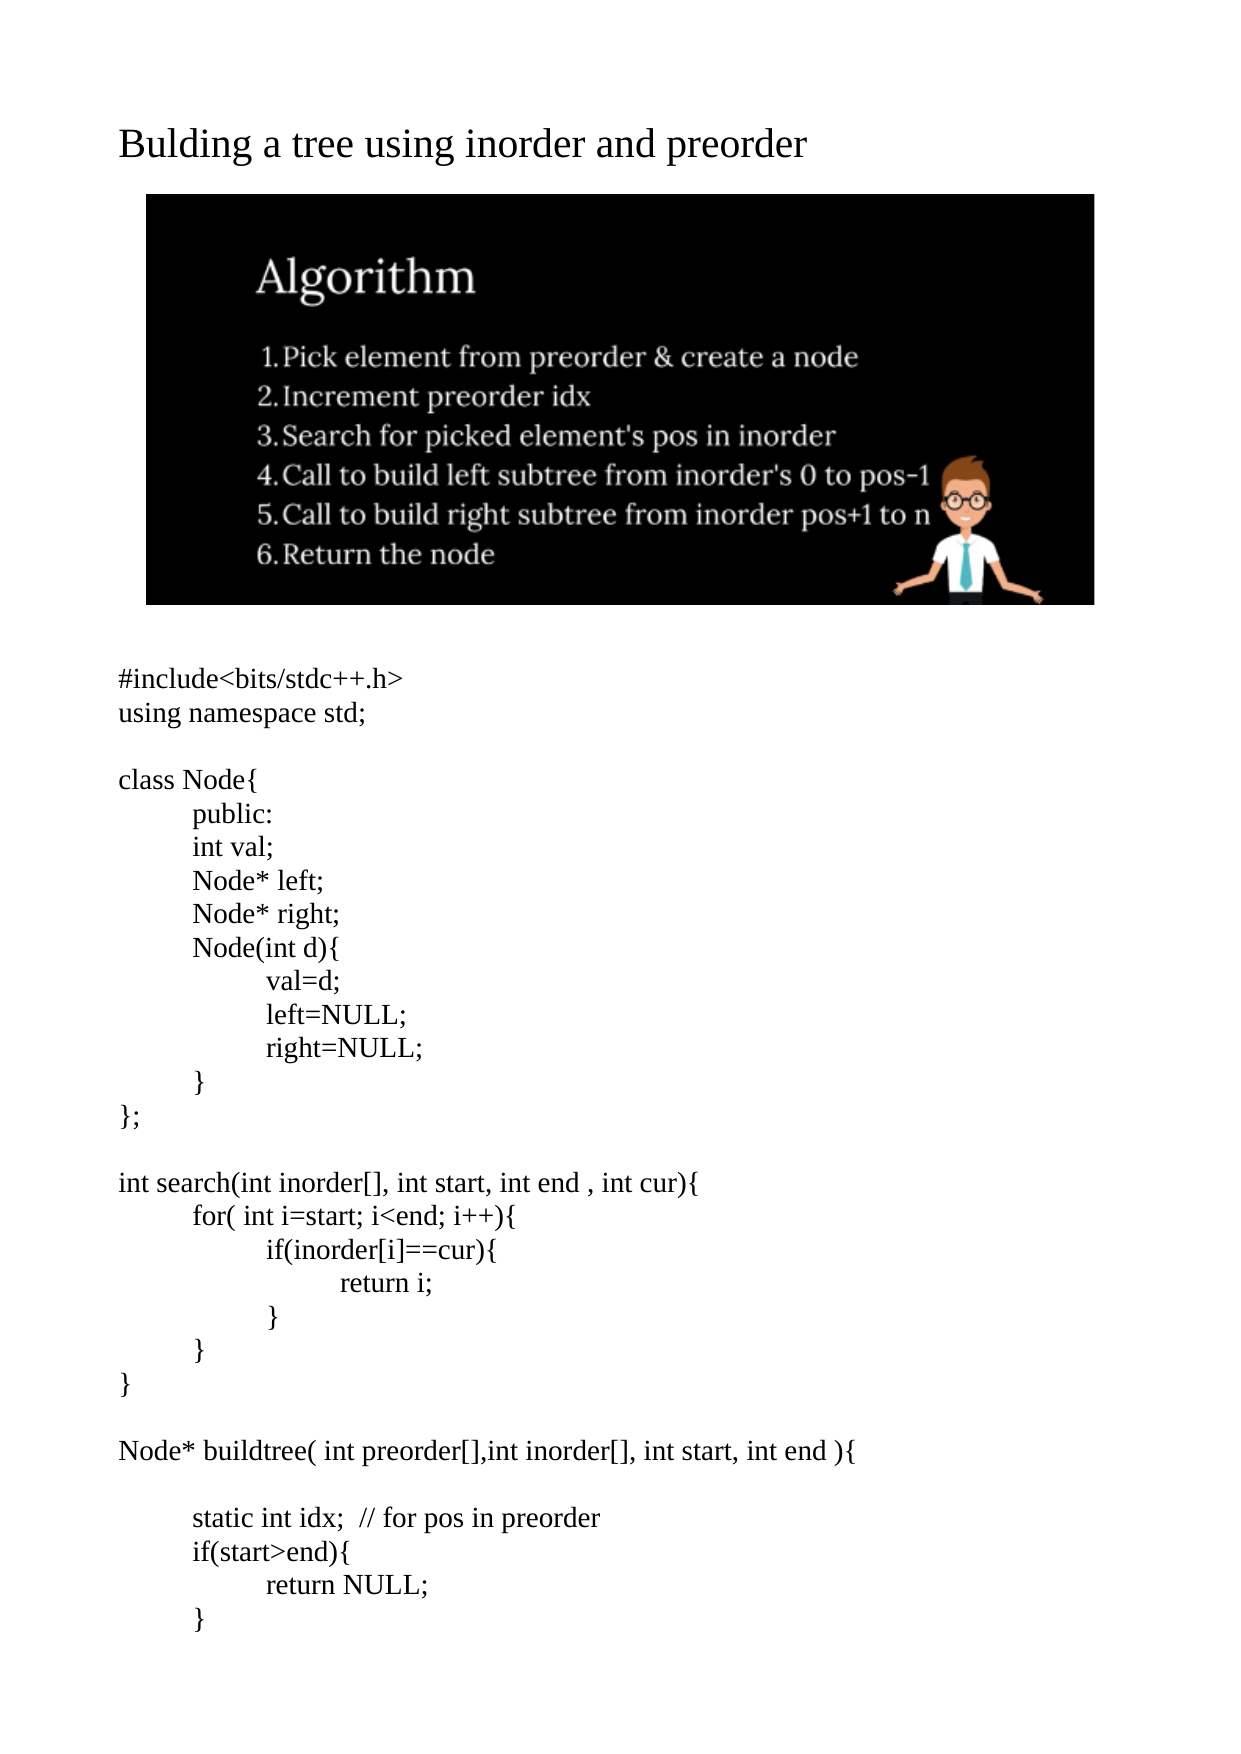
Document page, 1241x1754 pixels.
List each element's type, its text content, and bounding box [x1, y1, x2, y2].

text }; [118, 1098, 1122, 1131]
text int search(int inorder[], int start, int end , int cur){ [118, 1165, 1122, 1198]
text Bulding a tree using inorder and preorder [118, 118, 1122, 166]
text return i; [118, 1265, 1122, 1299]
text val=d; [118, 963, 1122, 997]
text } [118, 1064, 1122, 1098]
text } [118, 1601, 1122, 1634]
text int val; [118, 829, 1122, 863]
text Node* left; [118, 863, 1122, 896]
text class Node{ [118, 762, 1122, 796]
text right=NULL; [118, 1031, 1122, 1064]
text Node(int d){ [118, 930, 1122, 963]
text using namespace std; [118, 695, 1122, 729]
text if(inorder[i]==cur){ [118, 1232, 1122, 1265]
text } [118, 1299, 1122, 1332]
text Node* buildtree( int preorder[],int inorder[], int start, int end ){ [118, 1433, 1122, 1467]
text for( int i=start; i<end; i++){ [118, 1198, 1122, 1232]
text } [118, 1366, 1122, 1399]
text left=NULL; [118, 997, 1122, 1031]
text } [118, 1332, 1122, 1366]
text #include<bits/stdc++.h> [118, 662, 1122, 695]
text return NULL; [118, 1567, 1122, 1601]
text if(start>end){ [118, 1534, 1122, 1567]
picture [146, 194, 1095, 605]
text public: [118, 796, 1122, 829]
text static int idx; // for pos in preorder [118, 1500, 1122, 1534]
text Node* right; [118, 896, 1122, 930]
